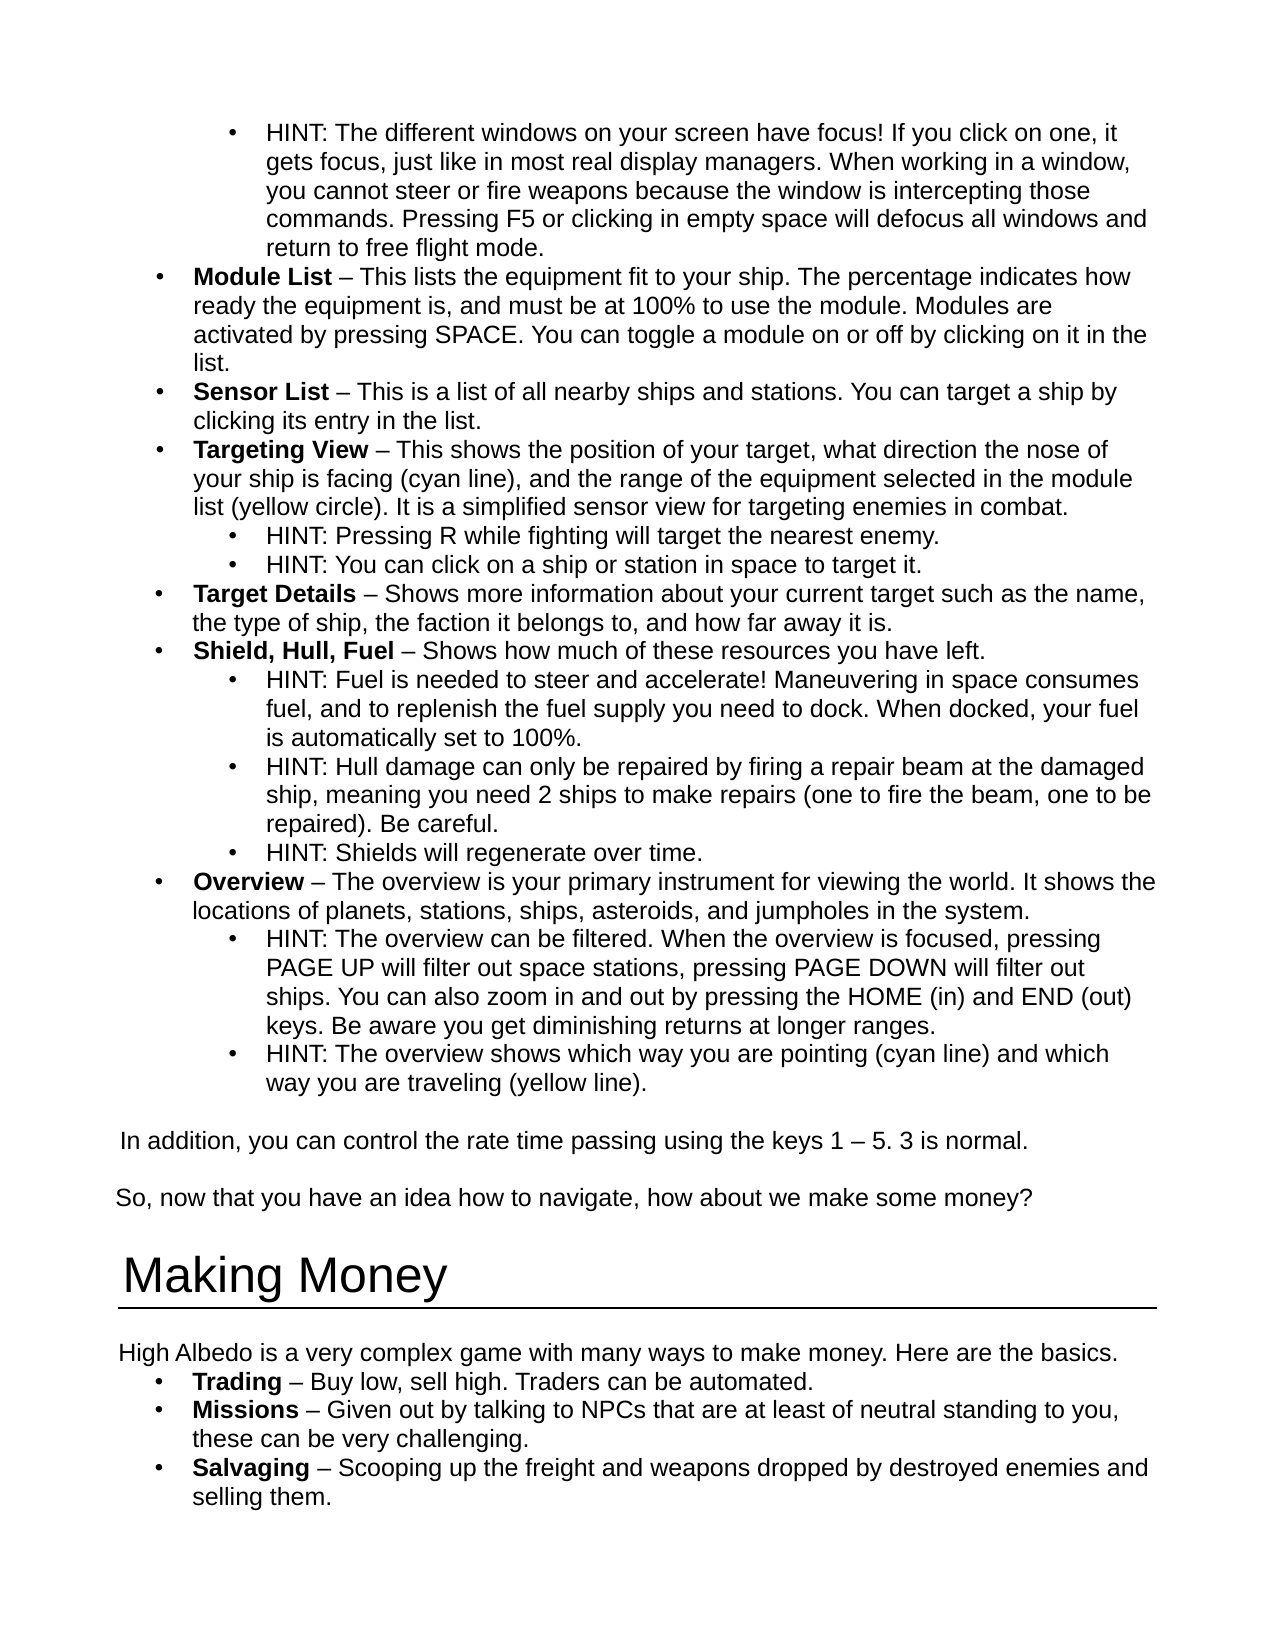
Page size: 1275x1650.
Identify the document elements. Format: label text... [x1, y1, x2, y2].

list Missions – Given out by talking to NPCs that are at least of neutral standing to you, these can be very challenging. [154, 1396, 1157, 1453]
list Shield, Hull, Fuel – Shows how much of these resources you have left. [154, 636, 1157, 665]
list HINT: Hull damage can only be repaired by firing a repair beam at the damaged ship, meaning you need 2 ships to make repairs (one to fire the beam, one to be repaired). Be careful. [228, 752, 1157, 838]
list Target Details – Shows more information about your current target such as the name, the type of ship, the faction it belongs to, and how far away it is. [154, 579, 1157, 636]
list HINT: The different windows on your screen have focus! If you click on one, it gets focus, just like in most real display managers. When working in a window, you cannot steer or fire weapons because the window is intercepting those commands. Pressing F5 or clicking in empty space will defocus all windows and return to free flight mode. [228, 118, 1157, 262]
list Trading – Buy low, sell high. Traders can be automated. [154, 1367, 1157, 1396]
text So, now that you have an idea how to navigate, how about we make some money? [81, 1183, 1157, 1212]
list Module List – This lists the equipment fit to your ship. The percentage indicates how ready the equipment is, and must be at 100% to use the module. Modules are activated by pressing SPACE. You can toggle a module on or off by clicking on it in the list. [156, 262, 1157, 377]
list HINT: Fuel is needed to steer and accelerate! Maneuvering in space consumes fuel, and to replenish the fuel supply you need to dock. When docked, your fuel is automatically set to 100%. [228, 665, 1157, 752]
list HINT: The overview shows which way you are pointing (cyan line) and which way you are traveling (yellow line). [228, 1039, 1157, 1097]
list HINT: The overview can be filtered. When the overview is focused, pressing PAGE UP will filter out space stations, pressing PAGE DOWN will filter out ships. You can also zoom in and out by pressing the HOME (in) and END (out) keys. Be aware you get diminishing returns at longer ranges. [228, 924, 1157, 1039]
list In addition, you can control the rate time passing using the keys 1 – 5. 3 is normal. [118, 1126, 1157, 1154]
list Overview – The overview is your primary instrument for viewing the world. It shows the locations of planets, stations, ships, asteroids, and jumpholes in the system. [154, 867, 1157, 924]
list Targeting View – This shows the position of your target, what direction the nose of your ship is facing (cyan line), and the range of the equipment selected in the module list (yellow circle). It is a simplified sensor view for targeting enemies in combat. [156, 435, 1157, 521]
list HINT: You can click on a ship or station in space to target it. [228, 550, 1157, 579]
text Making Money [118, 1241, 1157, 1307]
list HINT: Pressing R while fighting will target the nearest enemy. [228, 521, 1157, 550]
list Sensor List – This is a list of all nearby ships and stations. You can target a ship by clicking its entry in the list. [156, 377, 1157, 435]
list Salvaging – Scooping up the freight and weapons dropped by destroyed enemies and selling them. [154, 1453, 1157, 1511]
text High Albedo is a very complex game with many ways to make money. Here are the basics. [118, 1338, 1157, 1367]
list HINT: Shields will regenerate over time. [228, 838, 1157, 867]
